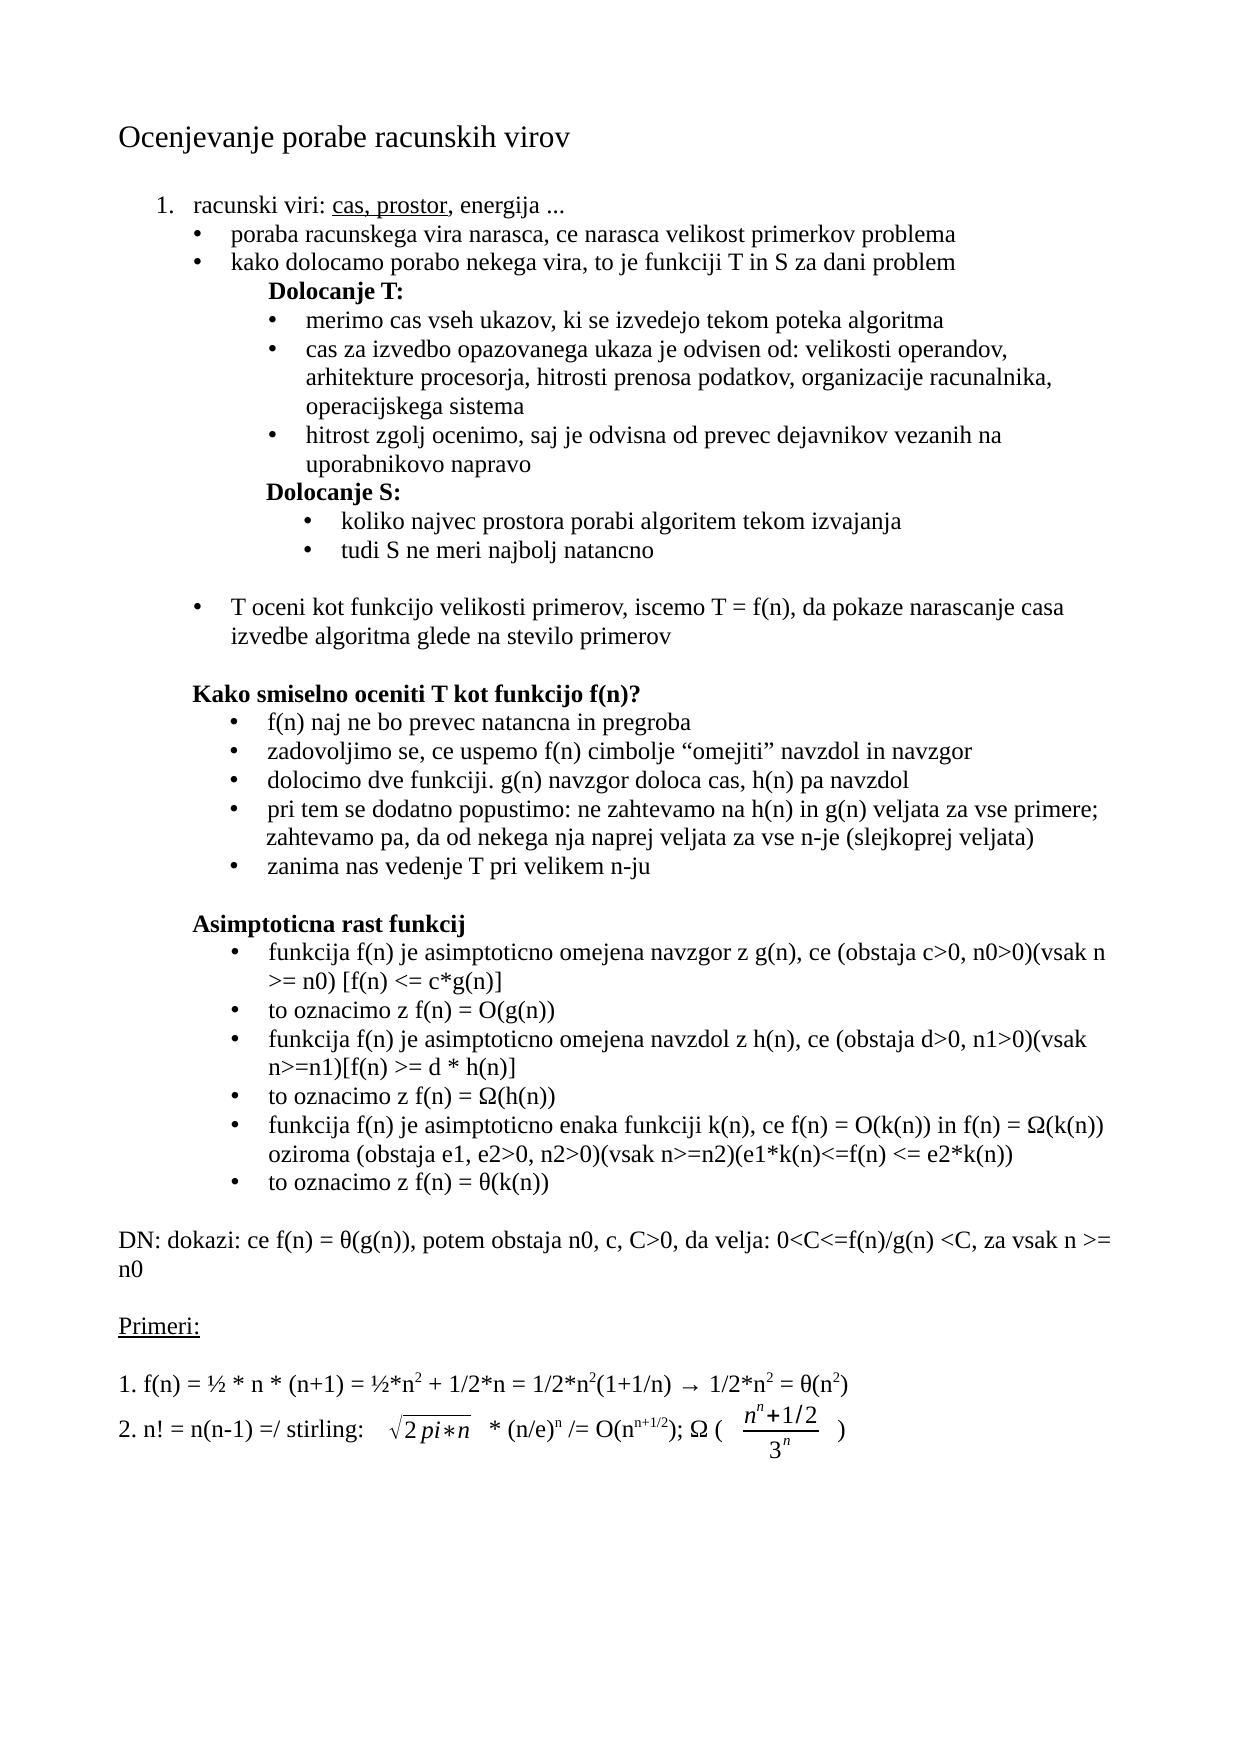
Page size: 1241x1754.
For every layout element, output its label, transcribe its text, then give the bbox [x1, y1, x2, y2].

list kako dolocamo porabo nekega vira, to je funkciji T in S za dani problem [193, 247, 1122, 276]
text 2. n! = n(n-1) =/ stirling: * (n/e)n /= O(nn+1/2); Ω () [118, 1397, 1122, 1463]
list to oznacimo z f(n) = O(g(n)) [231, 995, 1122, 1024]
text 1. f(n) = ½ * n * (n+1) = ½*n2 + 1/2*n = 1/2*n2(1+1/n) → 1/2*n2 = θ(n2) [118, 1369, 1122, 1397]
list zadovoljimo se, ce uspemo f(n) cimbolje “omejiti” navzdol in navzgor [229, 736, 1122, 765]
list poraba racunskega vira narasca, ce narasca velikost primerkov problema [193, 219, 1122, 247]
list merimo cas vseh ukazov, ki se izvedejo tekom poteka algoritma [268, 305, 1122, 334]
text DN: dokazi: ce f(n) = θ(g(n)), potem obstaja n0, c, C>0, da velja: 0<C<=f(n)/g(n) <C, za vsak n >= n0 [118, 1225, 1122, 1282]
list oziroma (obstaja e1, e2>0, n2>0)(vsak n>=n2)(e1*k(n)<=f(n) <= e2*k(n)) [231, 1139, 1122, 1167]
list koliko najvec prostora porabi algoritem tekom izvajanja [303, 506, 1122, 535]
list funkcija f(n) je asimptoticno omejena navzdol z h(n), ce (obstaja d>0, n1>0)(vsak n>=n1)[f(n) >= d * h(n)] [231, 1024, 1122, 1081]
text Primeri: [118, 1311, 1122, 1340]
text Dolocanje S: [118, 477, 1122, 506]
list funkcija f(n) je asimptoticno enaka funkciji k(n), ce f(n) = O(k(n)) in f(n) = Ω(k(n)) [231, 1110, 1122, 1139]
list dolocimo dve funkciji. g(n) navzgor doloca cas, h(n) pa navzdol [229, 765, 1122, 794]
list hitrost zgolj ocenimo, saj je odvisna od prevec dejavnikov vezanih na uporabnikovo napravo [268, 420, 1122, 477]
list to oznacimo z f(n) = θ(k(n)) [231, 1167, 1122, 1196]
list cas za izvedbo opazovanega ukaza je odvisen od: velikosti operandov, arhitekture procesorja, hitrosti prenosa podatkov, organizacije racunalnika, operacijskega sistema [268, 334, 1122, 420]
list T oceni kot funkcijo velikosti primerov, iscemo T = f(n), da pokaze narascanje casa izvedbe algoritma glede na stevilo primerov [193, 592, 1122, 650]
list to oznacimo z f(n) = Ω(h(n)) [231, 1081, 1122, 1110]
text Ocenjevanje porabe racunskih virov [118, 118, 1122, 154]
text zahtevamo pa, da od nekega nja naprej veljata za vse n-je (slejkoprej veljata) [118, 822, 1122, 851]
list funkcija f(n) je asimptoticno omejena navzgor z g(n), ce (obstaja c>0, n0>0)(vsak n >= n0) [f(n) <= c*g(n)] [231, 937, 1122, 995]
list zanima nas vedenje T pri velikem n-ju [229, 851, 1122, 880]
text Kako smiselno oceniti T kot funkcijo f(n)? [118, 679, 1122, 707]
text Asimptoticna rast funkcij [118, 909, 1122, 937]
list racunski viri: cas, prostor, energija ... [156, 190, 1122, 219]
list Dolocanje T: [231, 276, 1122, 305]
list f(n) naj ne bo prevec natancna in pregroba [229, 707, 1122, 736]
list tudi S ne meri najbolj natancno [303, 535, 1122, 564]
list pri tem se dodatno popustimo: ne zahtevamo na h(n) in g(n) veljata za vse primere; [229, 794, 1122, 822]
